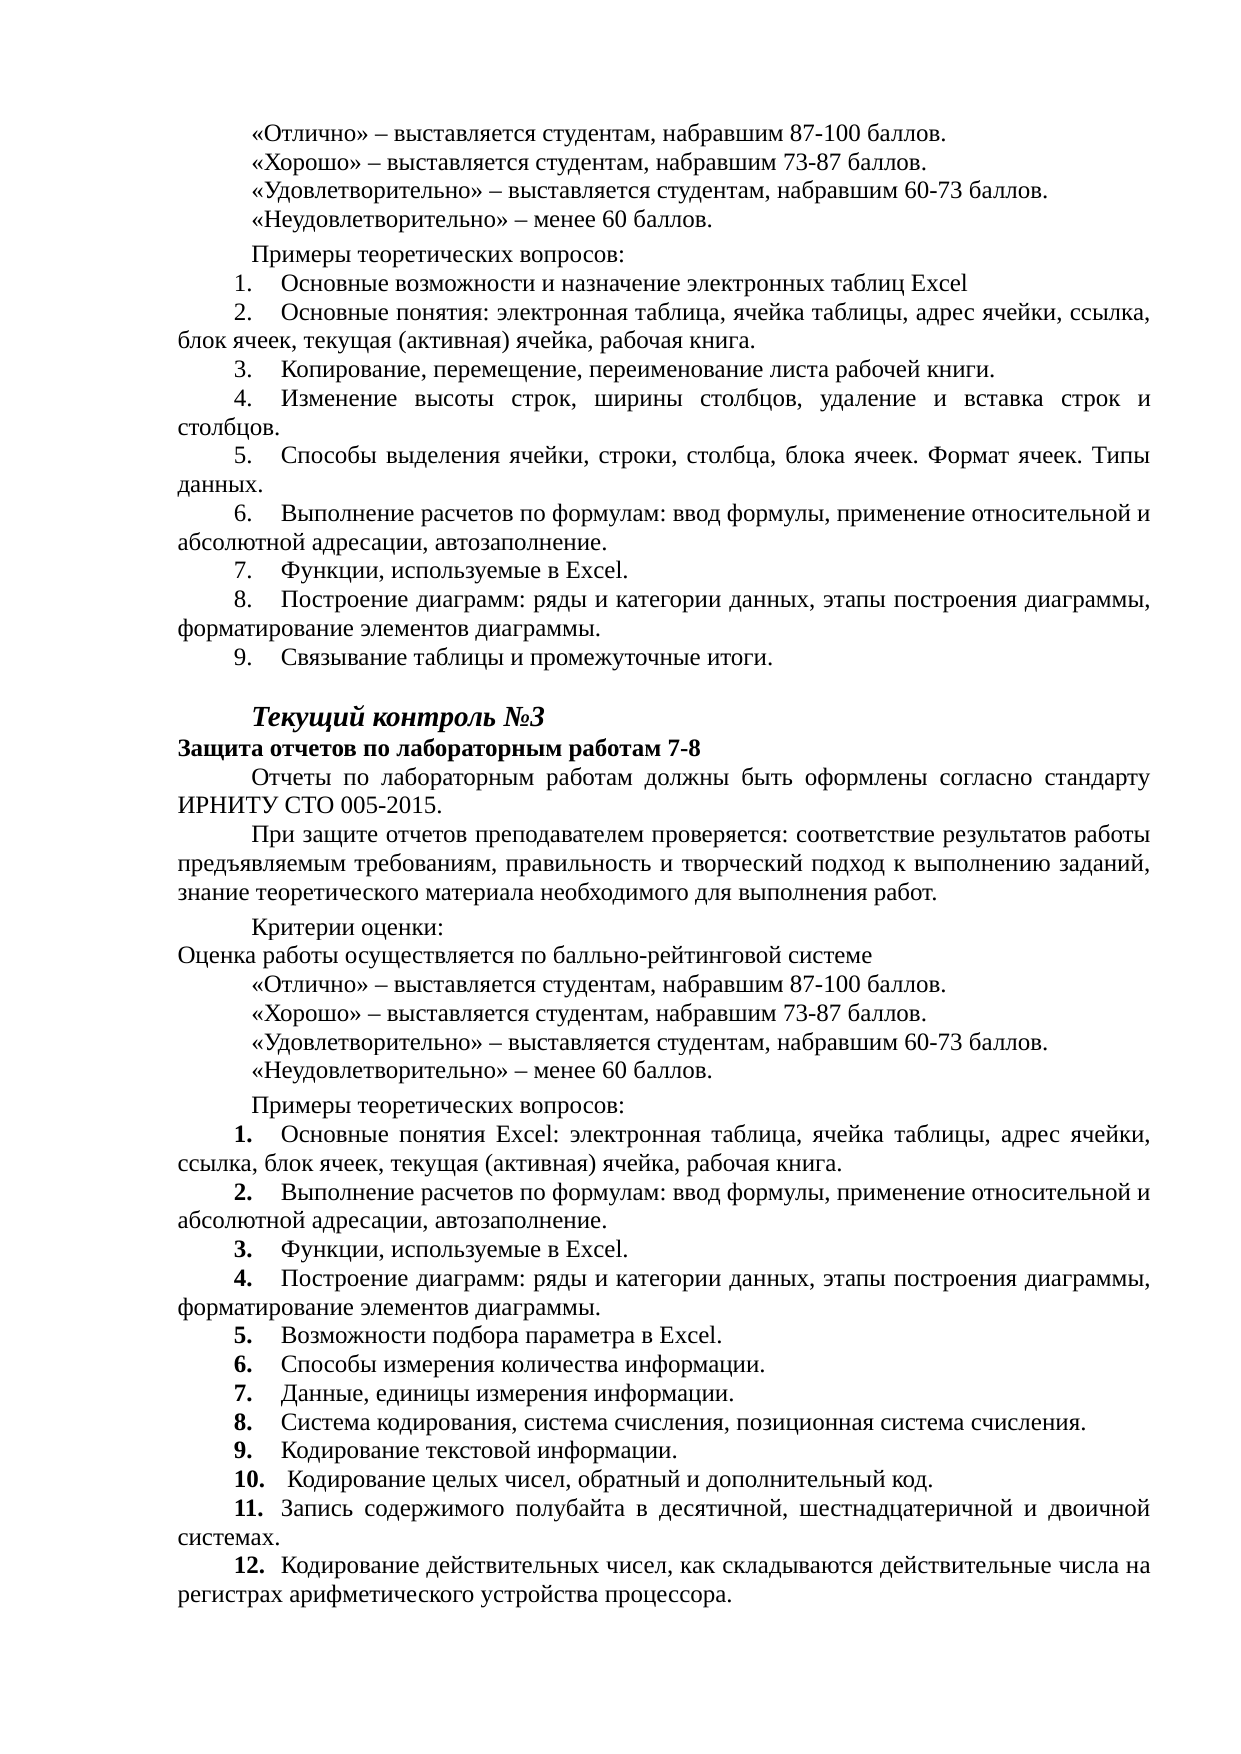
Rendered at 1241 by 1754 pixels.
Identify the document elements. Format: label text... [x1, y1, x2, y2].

list Выполнение расчетов по формулам: ввод формулы, применение относительной и абсолютной адресации, автозаполнение. [177, 498, 1152, 556]
list Критерии оценки: [177, 912, 1152, 940]
list Построение диаграмм: ряды и категории данных, этапы построения диаграммы, форматирование элементов диаграммы. [177, 1263, 1152, 1320]
list Система кодирования, система счисления, позиционная система счисления. [177, 1407, 1152, 1435]
list При защите отчетов преподавателем проверяется: соответствие результатов работы предъявляемым требованиям, правильность и творческий подход к выполнению заданий, знание теоретического материала необходимого для выполнения работ. [177, 819, 1152, 905]
list Кодирование целых чисел, обратный и дополнительный код. [177, 1464, 1152, 1493]
list Основные возможности и назначение электронных таблиц Excel [177, 268, 1152, 297]
list Примеры теоретических вопросов: [177, 1090, 1152, 1119]
list «Удовлетворительно» – выставляется студентам, набравшим 60-73 баллов. [177, 1027, 1152, 1055]
list «Отлично» – выставляется студентам, набравшим 87-100 баллов. [177, 118, 1152, 147]
list Связывание таблицы и промежуточные итоги. [177, 642, 1152, 671]
list Отчеты по лабораторным работам должны быть оформлены согласно стандарту ИРНИТУ СТО 005-2015. [177, 762, 1152, 819]
list Данные, единицы измерения информации. [177, 1378, 1152, 1407]
list Оценка работы осуществляется по балльно-рейтинговой системе [177, 940, 1152, 969]
list Способы выделения ячейки, строки, столбца, блока ячеек. Формат ячеек. Типы данных. [177, 441, 1152, 498]
list Кодирование действительных чисел, как складываются действительные числа на регистрах арифметического устройства процессора. [177, 1550, 1152, 1608]
list Функции, используемые в Excel. [177, 556, 1152, 584]
list Копирование, перемещение, переименование листа рабочей книги. [177, 354, 1152, 383]
list Способы измерения количества информации. [177, 1349, 1152, 1378]
list «Хорошо» – выставляется студентам, набравшим 73-87 баллов. [177, 998, 1152, 1027]
list Кодирование текстовой информации. [177, 1435, 1152, 1464]
list Примеры теоретических вопросов: [177, 239, 1152, 268]
list Основные понятия: электронная таблица, ячейка таблицы, адрес ячейки, ссылка, блок ячеек, текущая (активная) ячейка, рабочая книга. [177, 297, 1152, 354]
list Защита отчетов по лабораторным работам 7-8 [177, 733, 1152, 762]
list «Хорошо» – выставляется студентам, набравшим 73-87 баллов. [177, 147, 1152, 176]
list Построение диаграмм: ряды и категории данных, этапы построения диаграммы, форматирование элементов диаграммы. [177, 584, 1152, 642]
list Возможности подбора параметра в Excel. [177, 1320, 1152, 1349]
list Основные понятия Excel: электронная таблица, ячейка таблицы, адрес ячейки, ссылка, блок ячеек, текущая (активная) ячейка, рабочая книга. [177, 1119, 1152, 1177]
list «Удовлетворительно» – выставляется студентам, набравшим 60-73 баллов. [177, 176, 1152, 204]
list «Отлично» – выставляется студентам, набравшим 87-100 баллов. [177, 969, 1152, 998]
list Изменение высоты строк, ширины столбцов, удаление и вставка строк и столбцов. [177, 383, 1152, 441]
list Выполнение расчетов по формулам: ввод формулы, применение относительной и абсолютной адресации, автозаполнение. [177, 1177, 1152, 1234]
list «Неудовлетворительно» – менее 60 баллов. [177, 204, 1152, 233]
text Текущий контроль №3 [177, 699, 1152, 733]
list Функции, используемые в Excel. [177, 1234, 1152, 1263]
list Запись содержимого полубайта в десятичной, шестнадцатеричной и двоичной системах. [177, 1493, 1152, 1550]
list «Неудовлетворительно» – менее 60 баллов. [177, 1055, 1152, 1084]
